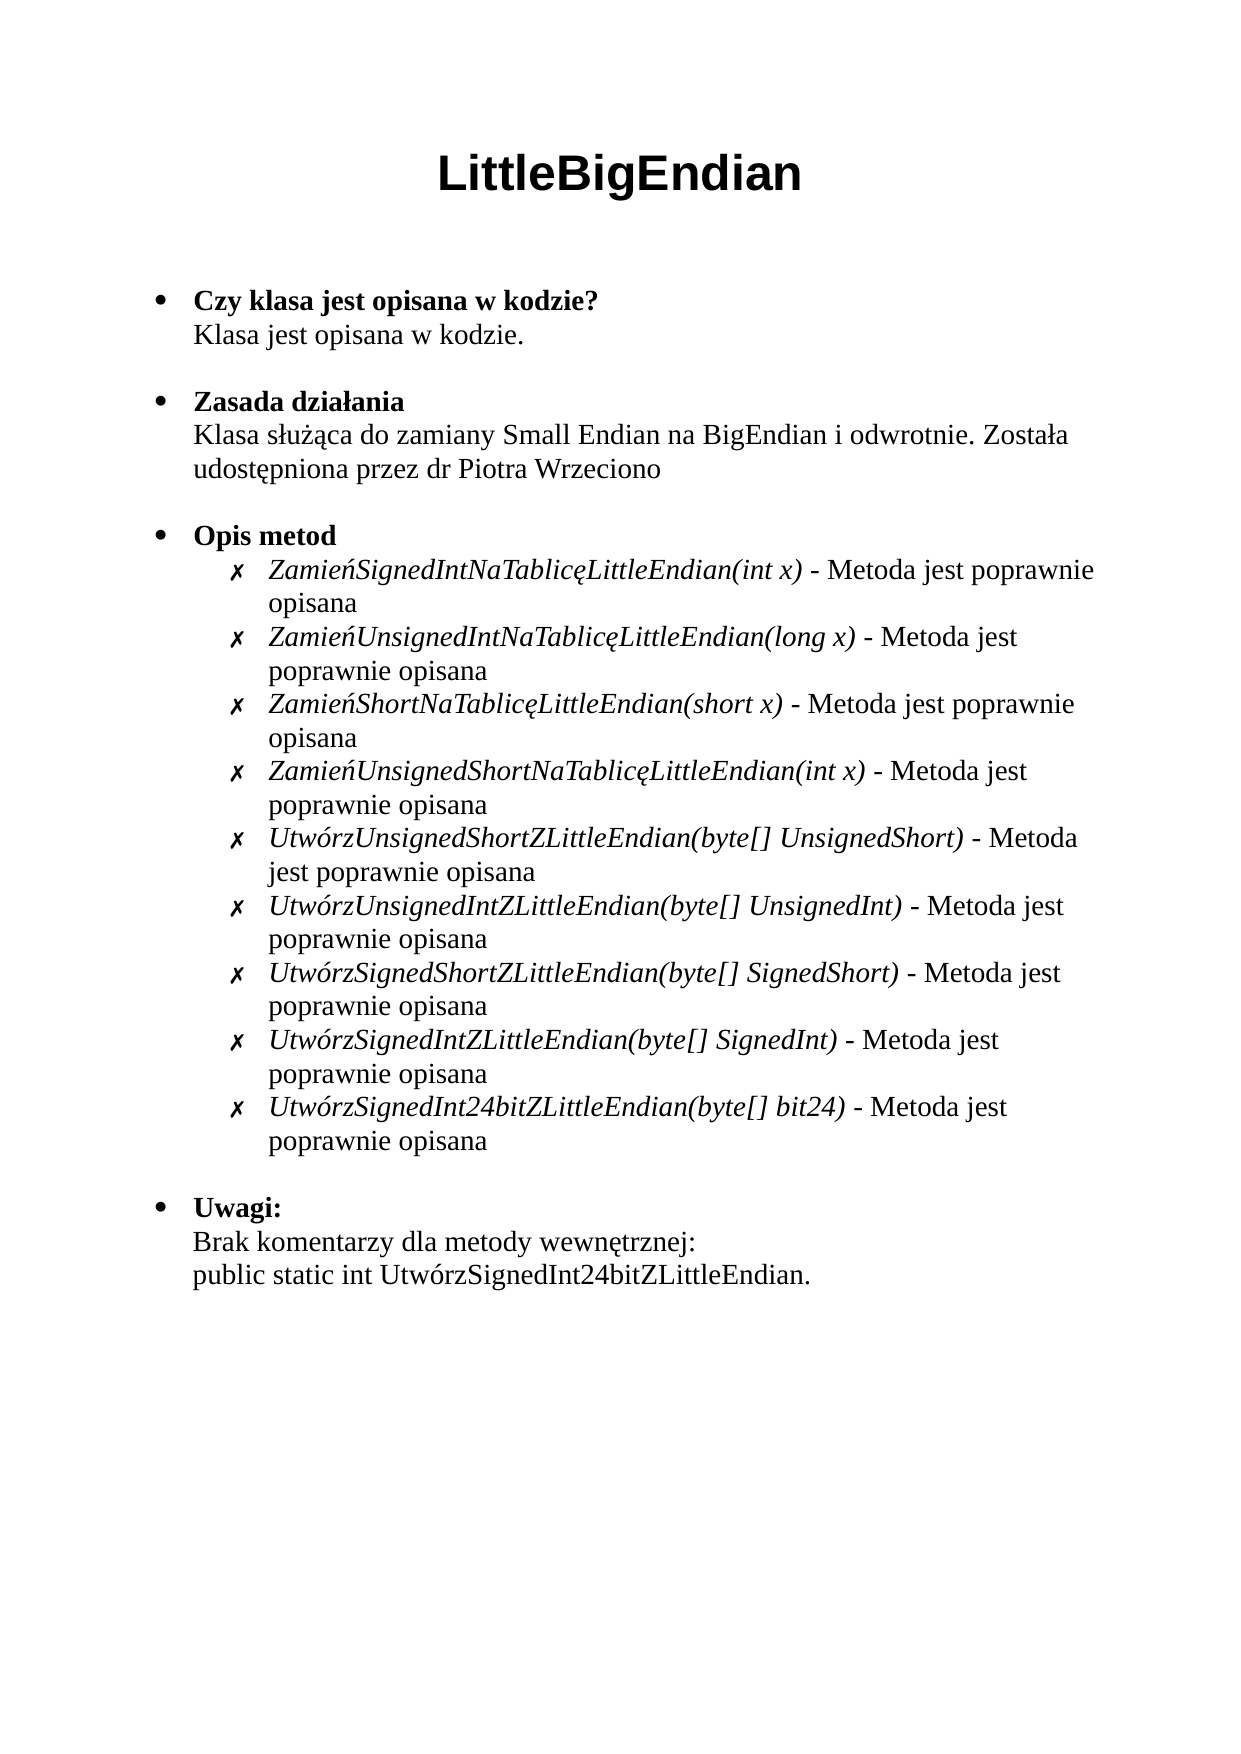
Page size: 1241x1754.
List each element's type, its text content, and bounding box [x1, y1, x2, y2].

list UtwórzUnsignedShortZLittleEndian(byte[] UnsignedShort) - Metoda jest poprawnie opisana [231, 821, 1122, 888]
list UtwórzSignedInt24bitZLittleEndian(byte[] bit24) - Metoda jest poprawnie opisana [231, 1089, 1122, 1156]
list UtwórzSignedShortZLittleEndian(byte[] SignedShort) - Metoda jest poprawnie opisana [231, 955, 1122, 1022]
list ZamieńUnsignedIntNaTablicęLittleEndian(long x) - Metoda jest poprawnie opisana [231, 619, 1122, 686]
list Opis metod [156, 518, 1122, 552]
list Czy klasa jest opisana w kodzie? [156, 283, 1122, 317]
list ZamieńShortNaTablicęLittleEndian(short x) - Metoda jest poprawnie opisana [231, 686, 1122, 753]
text Brak komentarzy dla metody wewnętrznej: [192, 1224, 1122, 1257]
list Uwagi: [156, 1190, 1122, 1224]
list UtwórzSignedIntZLittleEndian(byte[] SignedInt) - Metoda jest poprawnie opisana [231, 1022, 1122, 1089]
list UtwórzUnsignedIntZLittleEndian(byte[] UnsignedInt) - Metoda jest poprawnie opisana [231, 888, 1122, 955]
text public static int UtwórzSignedInt24bitZLittleEndian. [192, 1257, 1122, 1291]
subtitle LittleBigEndian [118, 143, 1122, 201]
list Klasa służąca do zamiany Small Endian na BigEndian i odwrotnie. Została udostępniona przez dr Piotra Wrzeciono [193, 417, 1122, 518]
list Zasada działania [156, 384, 1122, 417]
list Klasa jest opisana w kodzie. [193, 317, 1122, 384]
list ZamieńSignedIntNaTablicęLittleEndian(int x) - Metoda jest poprawnie opisana [231, 552, 1122, 619]
list ZamieńUnsignedShortNaTablicęLittleEndian(int x) - Metoda jest poprawnie opisana [231, 753, 1122, 821]
